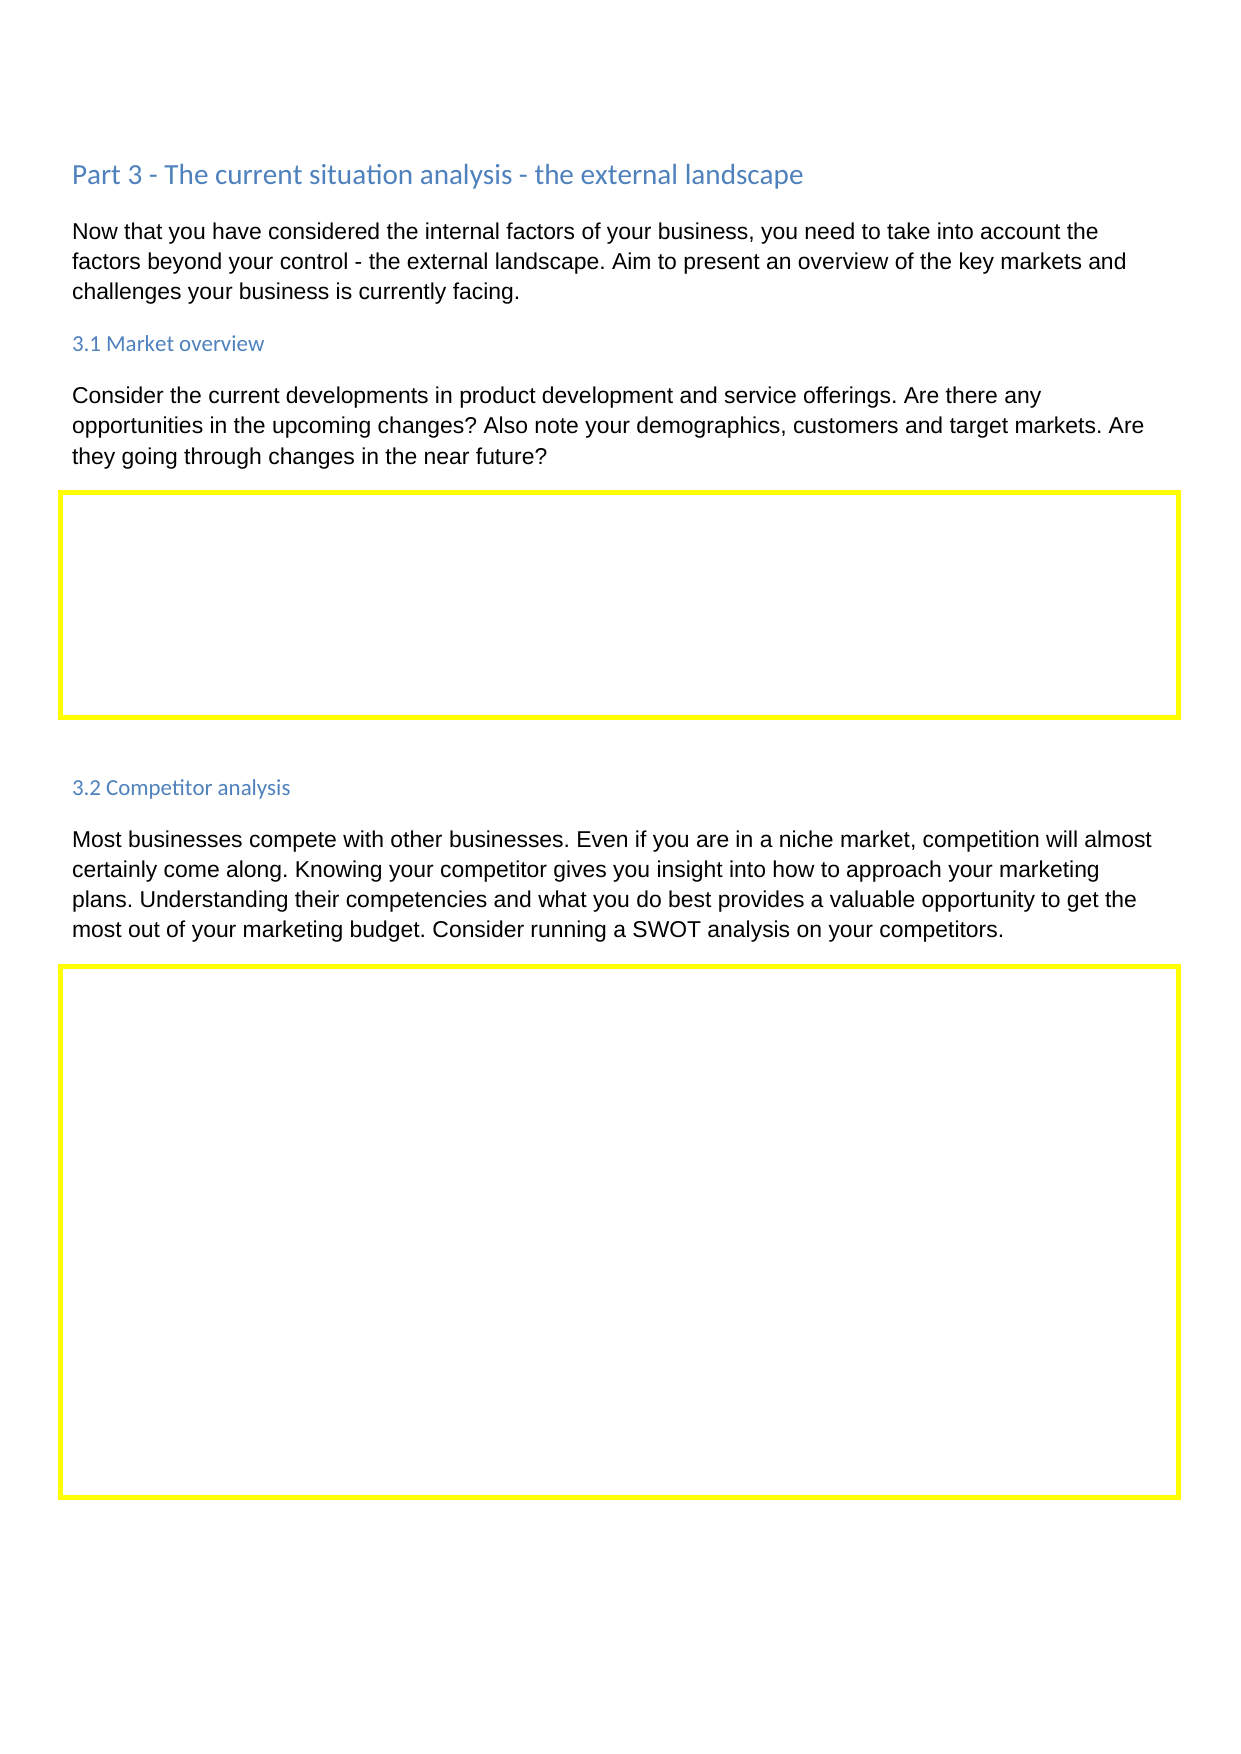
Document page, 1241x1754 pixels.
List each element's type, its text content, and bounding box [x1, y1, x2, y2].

table_cell [63, 495, 1176, 714]
table_header 3.2 Competitor analysis Most businesses compete with other businesses. Even if you are in a niche market, competition will almost certainly come along. Knowing your competitor gives you insight into how to approach your marketing plans. Understanding their competencies and what you do best provides a valuable opportunity to get the most out of your marketing budget. Consider running a SWOT analysis on your competitors. [61, 773, 1178, 963]
table_header Part 3 - The current situation analysis - the external landscape Now that you have considered the internal factors of your business, you need to take into account the factors beyond your control - the external landscape. Aim to present an overview of the key markets and challenges your business is currently facing. 3.1 Market overview Consider the current developments in product development and service offerings. Are there any opportunities in the upcoming changes? Also note your demographics, customers and target markets. Are they going through changes in the near future? [61, 156, 1178, 490]
table_cell [63, 969, 1176, 1495]
